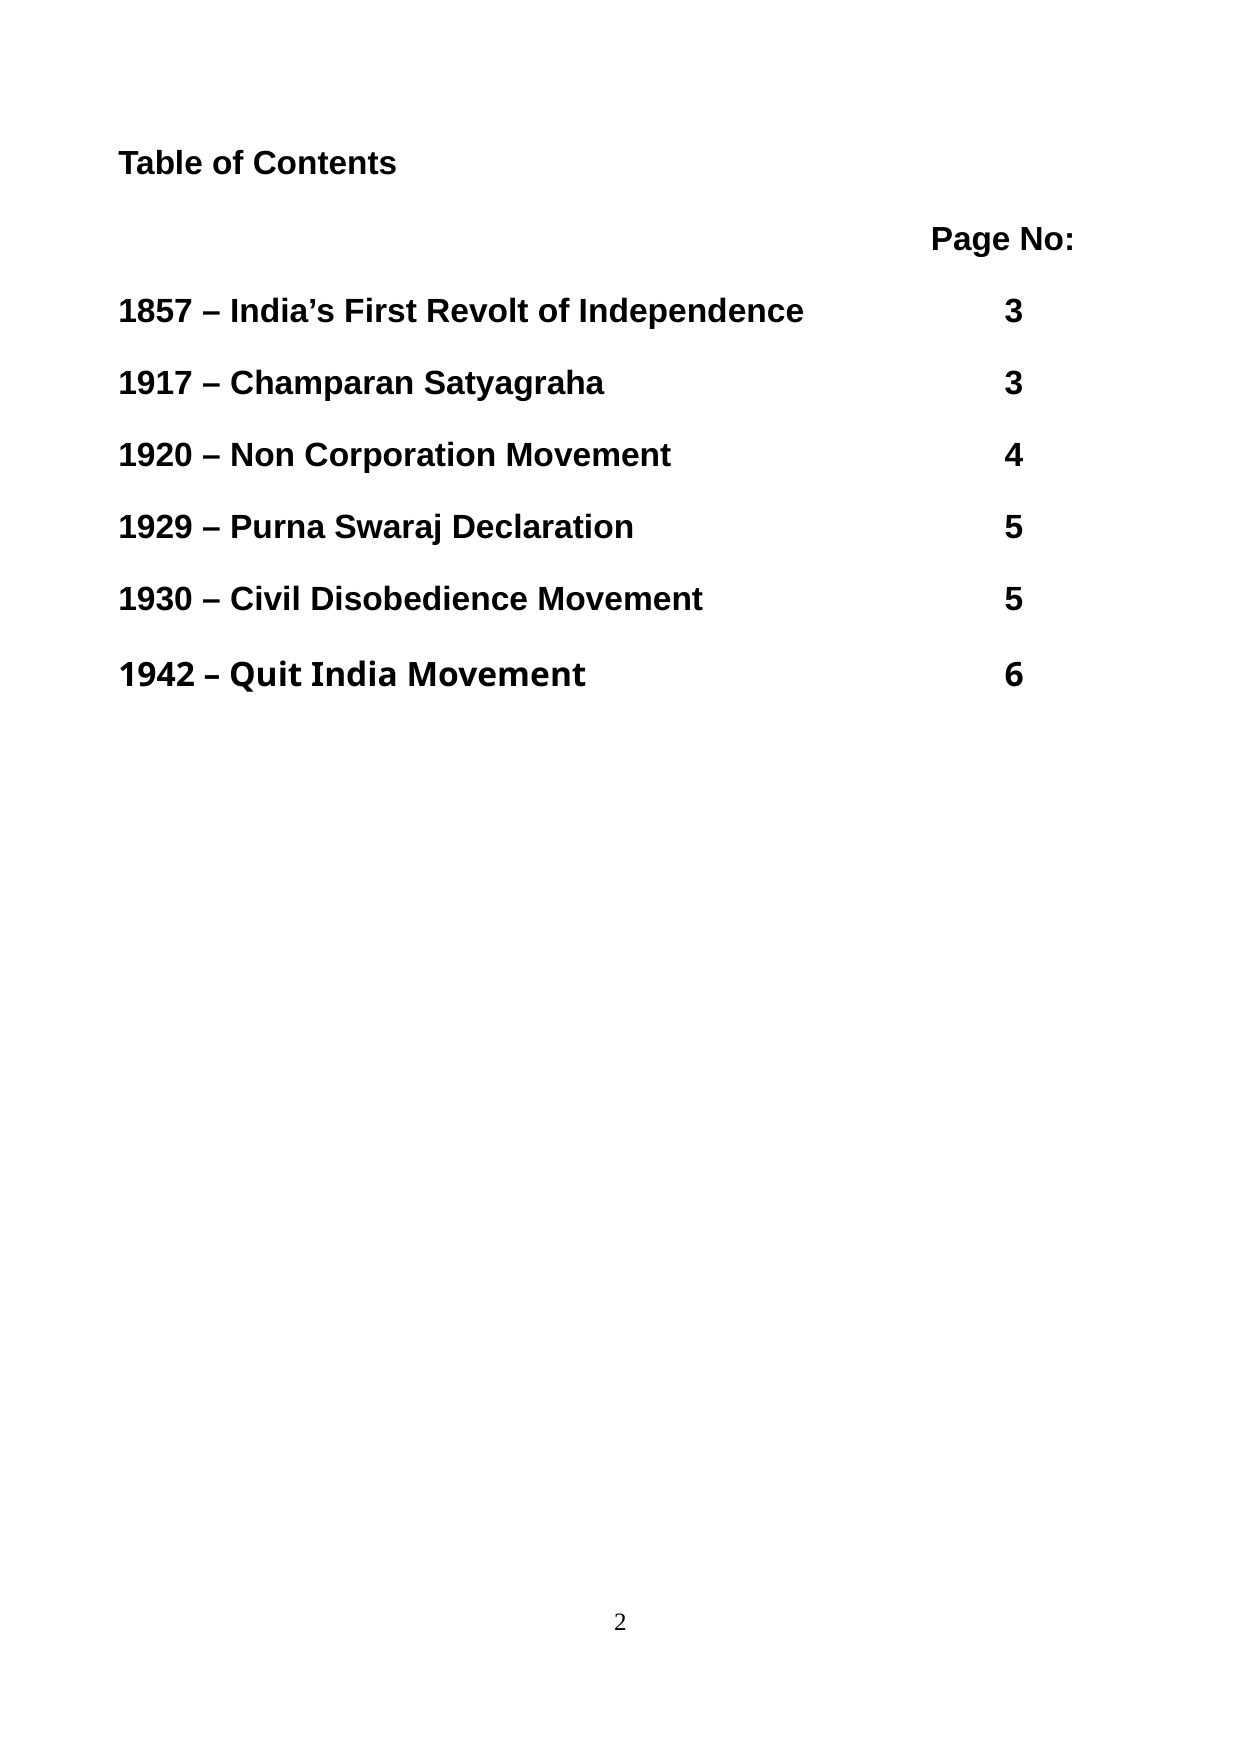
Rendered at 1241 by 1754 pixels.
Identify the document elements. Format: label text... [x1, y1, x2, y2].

subtitle 1930 – Civil Disobedience Movement 5 [118, 579, 1122, 617]
subtitle 1920 – Non Corporation Movement 4 [118, 435, 1122, 473]
subtitle Page No: [118, 219, 1122, 257]
subtitle 1929 – Purna Swaraj Declaration 5 [118, 507, 1122, 545]
subtitle 1942 – Quit India Movement 6 [118, 651, 1122, 696]
subtitle 1857 – India’s First Revolt of Independence 3 [118, 291, 1122, 329]
subtitle 1917 – Champaran Satyagraha 3 [118, 363, 1122, 401]
subtitle Table of Contents [118, 143, 1122, 182]
